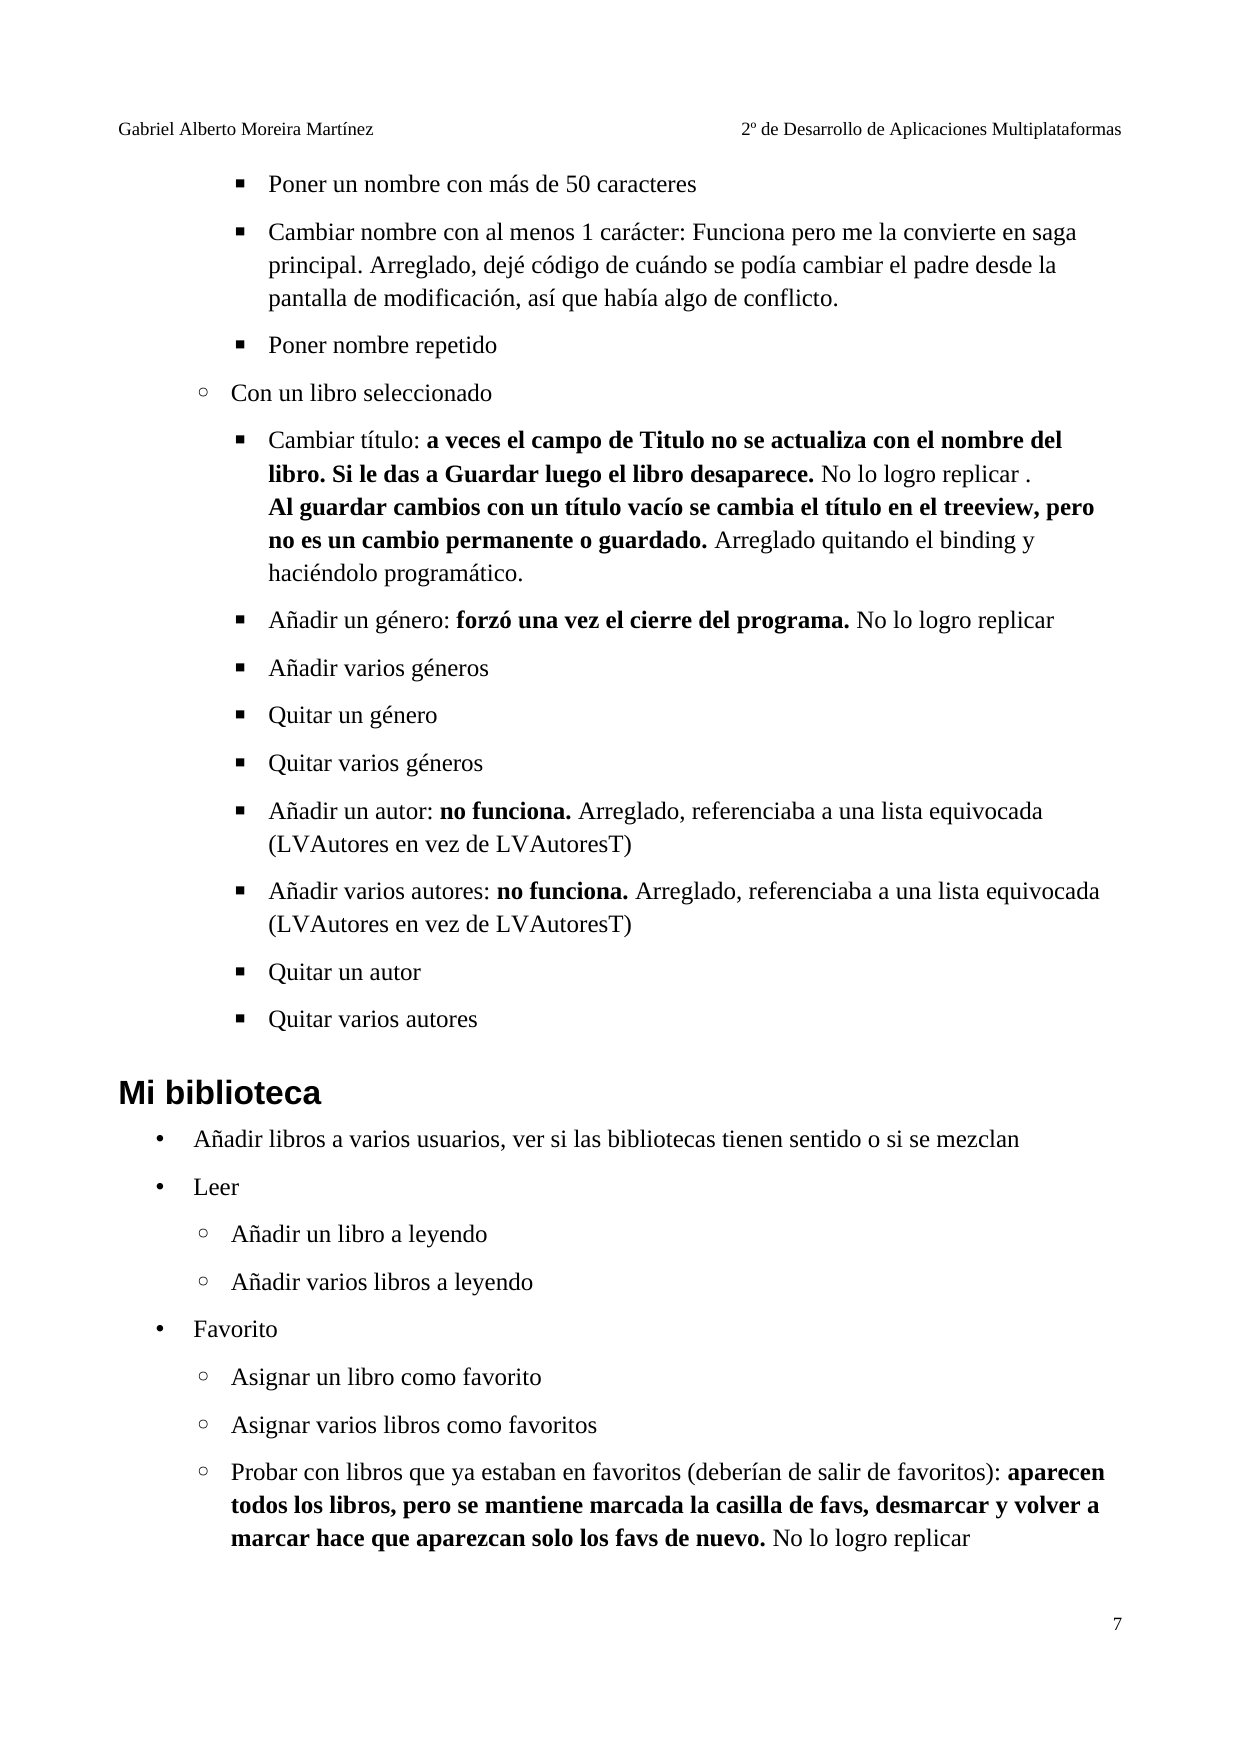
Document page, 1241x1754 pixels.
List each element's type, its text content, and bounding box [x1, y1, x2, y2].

list Añadir varios autores: no funciona. Arreglado, referenciaba a una lista equivocada (LVAutores en vez de LVAutoresT) [231, 876, 1122, 938]
list Probar con libros que ya estaban en favoritos (deberían de salir de favoritos): aparecen todos los libros, pero se mantiene marcada la casilla de favs, desmarcar y volver a marcar hace que aparezcan solo los favs de nuevo. No lo logro replicar [193, 1457, 1122, 1552]
list Con un libro seleccionado [193, 378, 1122, 407]
subtitle Mi biblioteca [118, 1073, 1122, 1112]
list Poner un nombre con más de 50 caracteres [231, 169, 1122, 198]
list Leer [156, 1172, 1122, 1201]
list Añadir varios libros a leyendo [193, 1267, 1122, 1296]
list Quitar varios autores [231, 1004, 1122, 1033]
list Quitar un autor [231, 957, 1122, 986]
list Poner nombre repetido [231, 330, 1122, 359]
list Añadir un género: forzó una vez el cierre del programa. No lo logro replicar [231, 605, 1122, 634]
list Quitar un género [231, 701, 1122, 729]
list Cambiar título: a veces el campo de Titulo no se actualiza con el nombre del libro. Si le das a Guardar luego el libro desaparece. No lo logro replicar . Al guardar cambios con un título vacío se cambia el título en el treeview, pero no es un cambio permanente o guardado. Arreglado quitando el binding y haciéndolo programático. [231, 426, 1122, 586]
list Cambiar nombre con al menos 1 carácter: Funciona pero me la convierte en saga principal. Arreglado, dejé código de cuándo se podía cambiar el padre desde la pantalla de modificación, así que había algo de conflicto. [231, 217, 1122, 312]
list Asignar un libro como favorito [193, 1362, 1122, 1391]
list Añadir varios géneros [231, 653, 1122, 682]
list Añadir un autor: no funciona. Arreglado, referenciaba a una lista equivocada (LVAutores en vez de LVAutoresT) [231, 796, 1122, 857]
list Añadir un libro a leyendo [193, 1219, 1122, 1248]
list Añadir libros a varios usuarios, ver si las bibliotecas tienen sentido o si se mezclan [156, 1124, 1122, 1153]
list Favorito [156, 1314, 1122, 1343]
list Quitar varios géneros [231, 748, 1122, 777]
list Asignar varios libros como favoritos [193, 1410, 1122, 1438]
